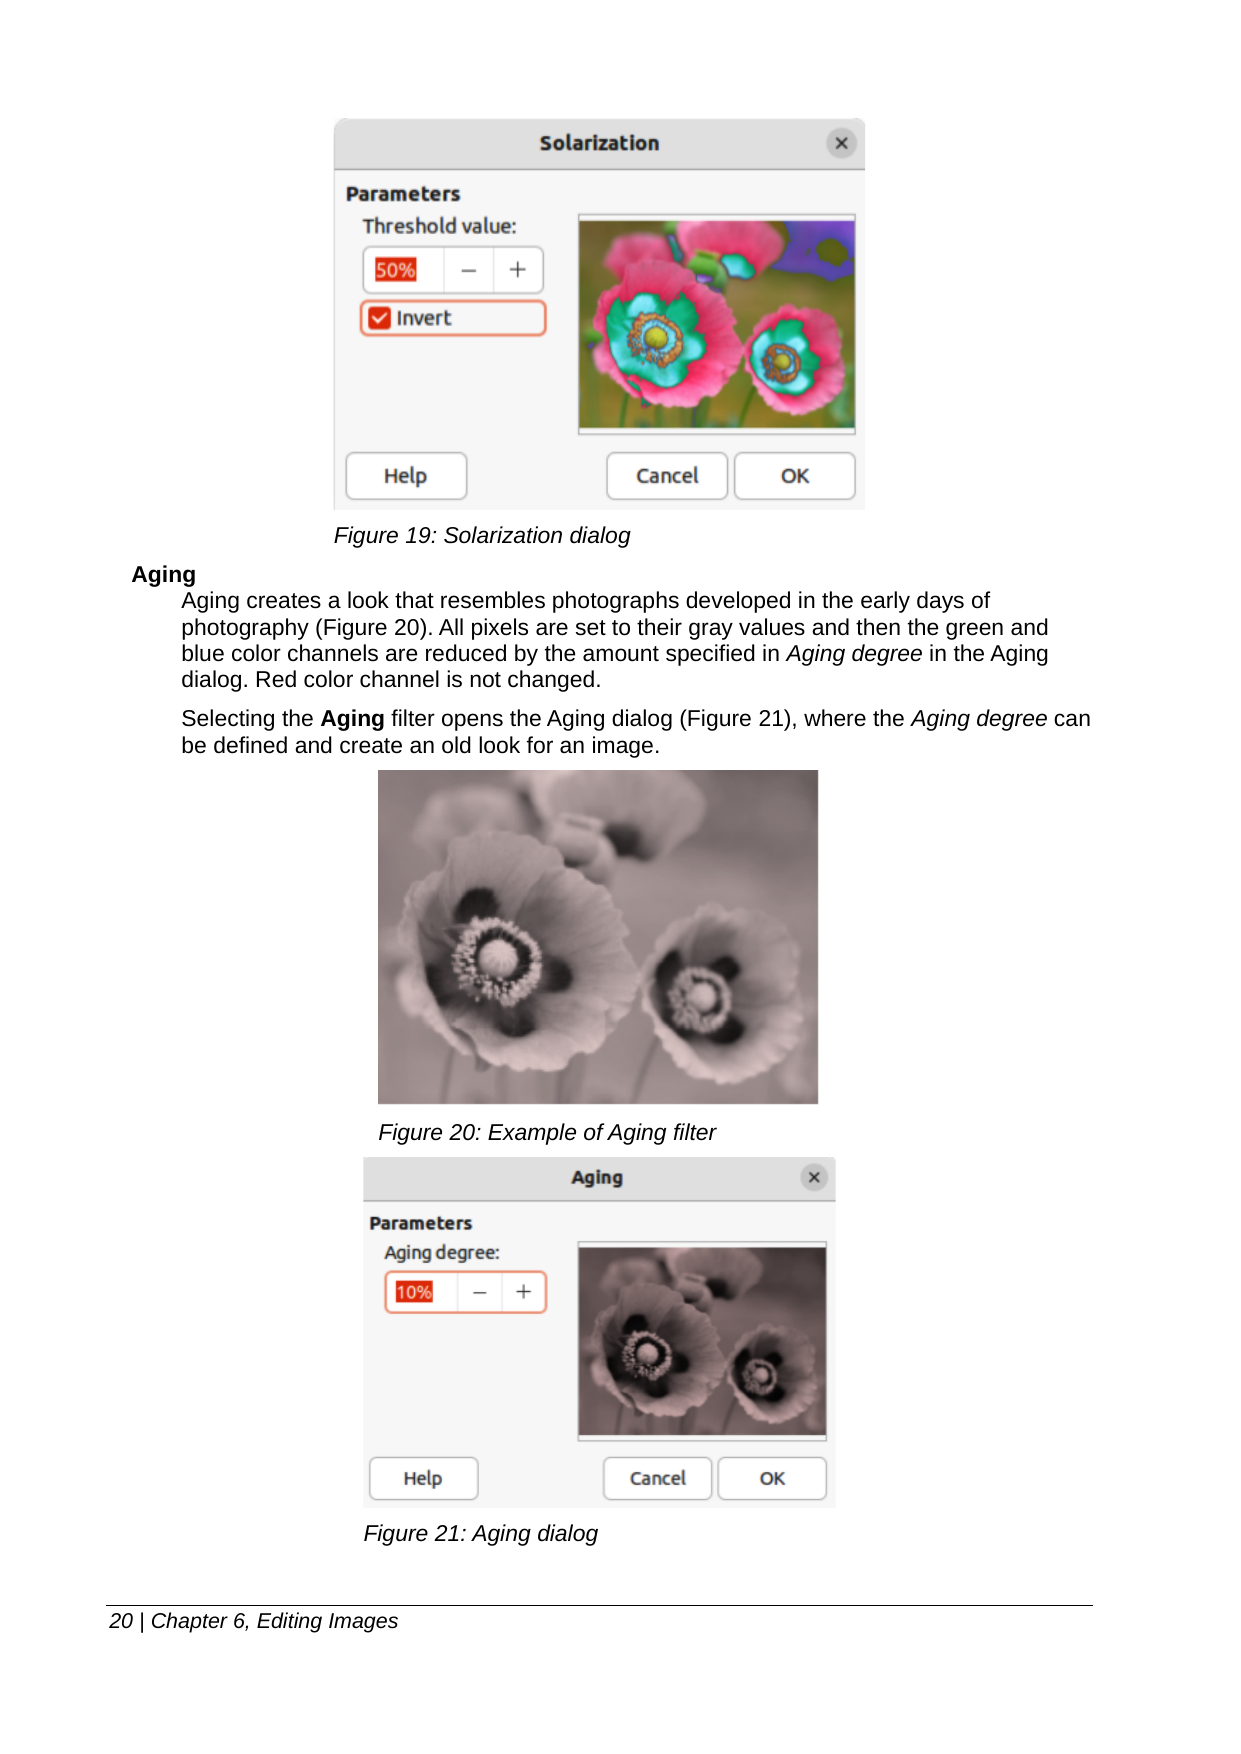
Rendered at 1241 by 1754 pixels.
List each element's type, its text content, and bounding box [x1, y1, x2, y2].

text Figure 20: Example of Aging filter [378, 1119, 821, 1145]
picture [378, 770, 821, 1107]
picture [363, 1157, 836, 1508]
picture [333, 118, 866, 510]
text Figure 19: Solarization dialog [334, 522, 865, 548]
text Selecting the Aging filter opens the Aging dialog (Figure 21), where the Aging degree can be defined and create an old look for an image. [181, 705, 1093, 758]
text Aging [131, 561, 1093, 587]
text Figure 21: Aging dialog [363, 1520, 836, 1547]
text Aging creates a look that resembles photographs developed in the early days of photography (Figure 20). All pixels are set to their gray values and then the green and blue color channels are reduced by the amount specified in Aging degree in the Aging dialog. Red color channel is not changed. [181, 587, 1093, 693]
